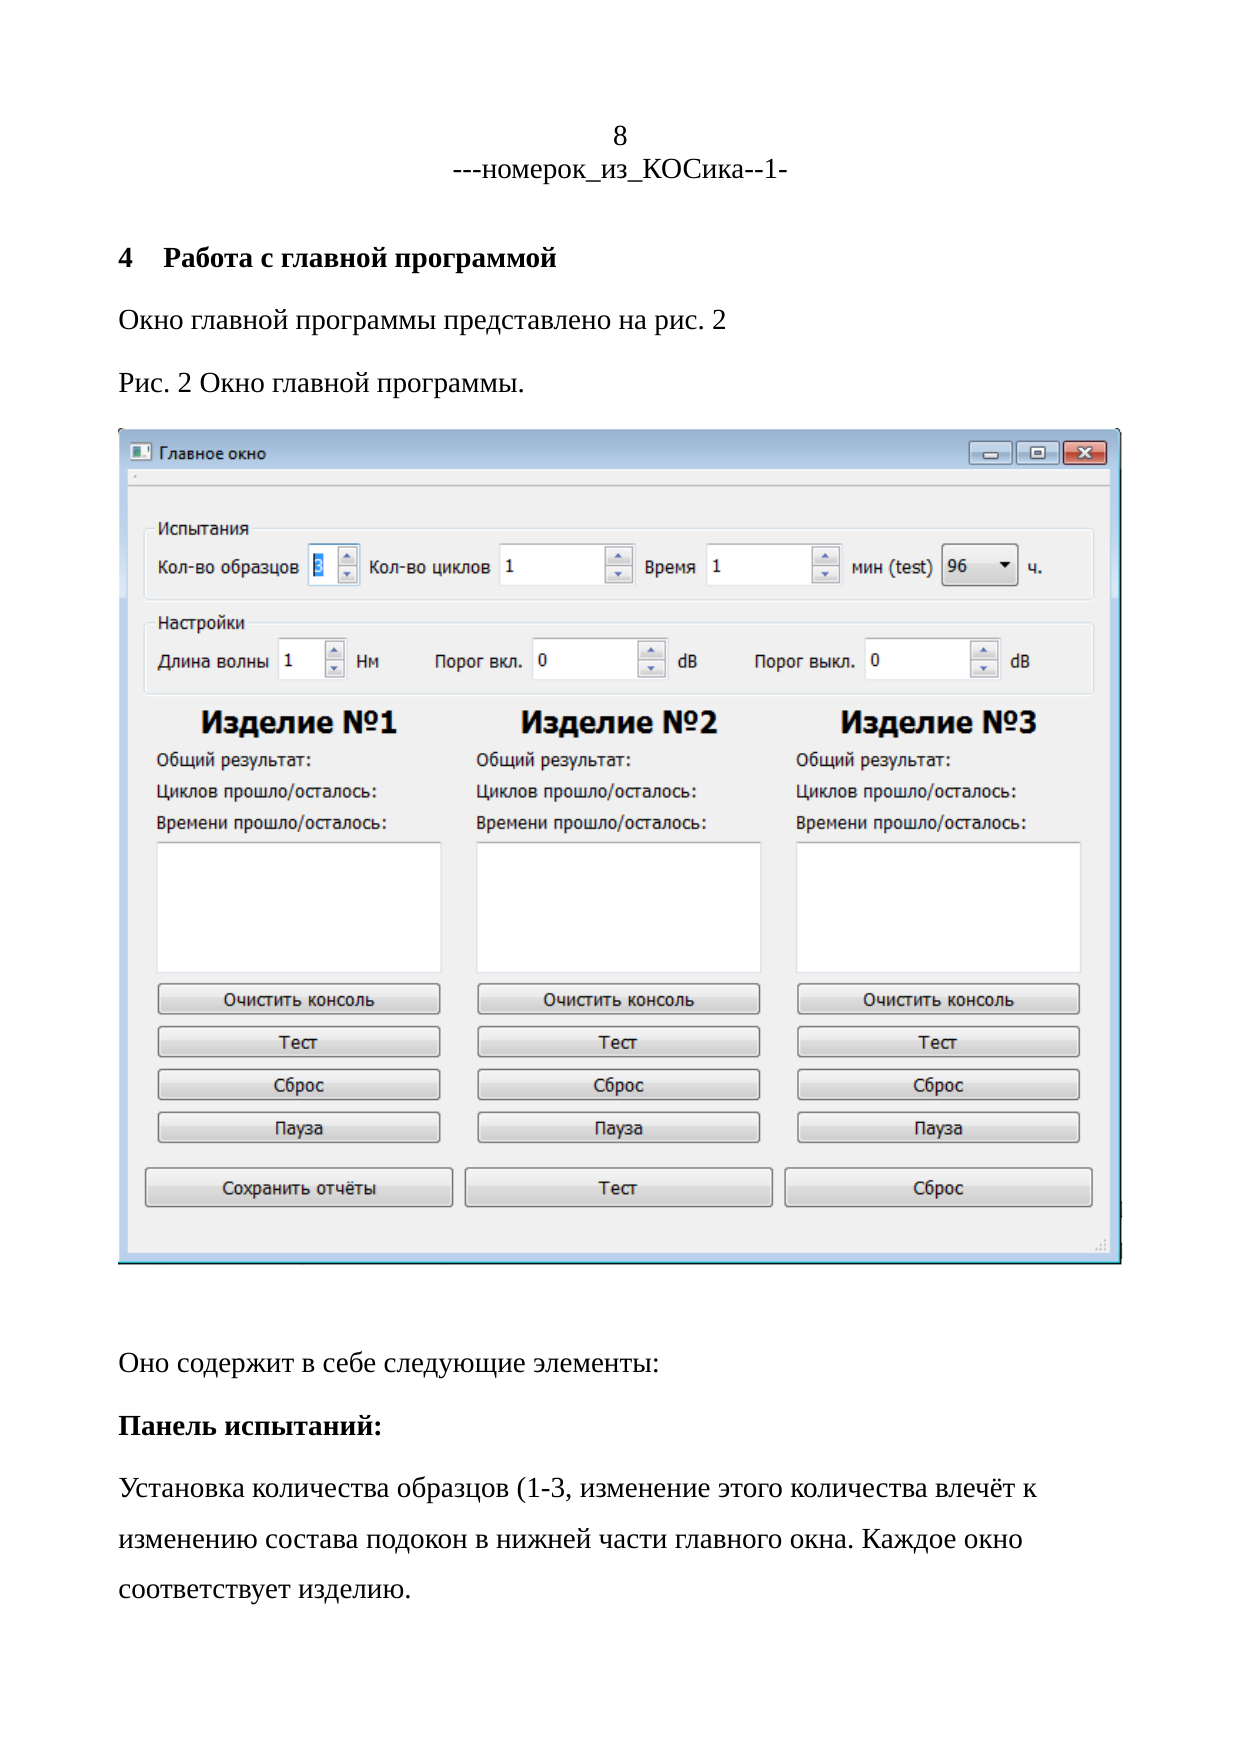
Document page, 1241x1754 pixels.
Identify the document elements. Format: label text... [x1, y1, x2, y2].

subtitle Панель испытаний: [118, 1408, 1122, 1441]
picture [118, 428, 1123, 1266]
subtitle Оно содержит в себе следующие элементы: [118, 1345, 1122, 1378]
subtitle Рис. 2 Окно главной программы. [118, 365, 1122, 399]
subtitle Окно главной программы представлено на рис. 2 [118, 302, 1122, 336]
subtitle Установка количества образцов (1-3, изменение этого количества влечёт к изменению состава подокон в нижней части главного окна. Каждое окно соответствует изделию. [118, 1470, 1122, 1604]
subtitle Работа с главной программой [118, 240, 1122, 273]
